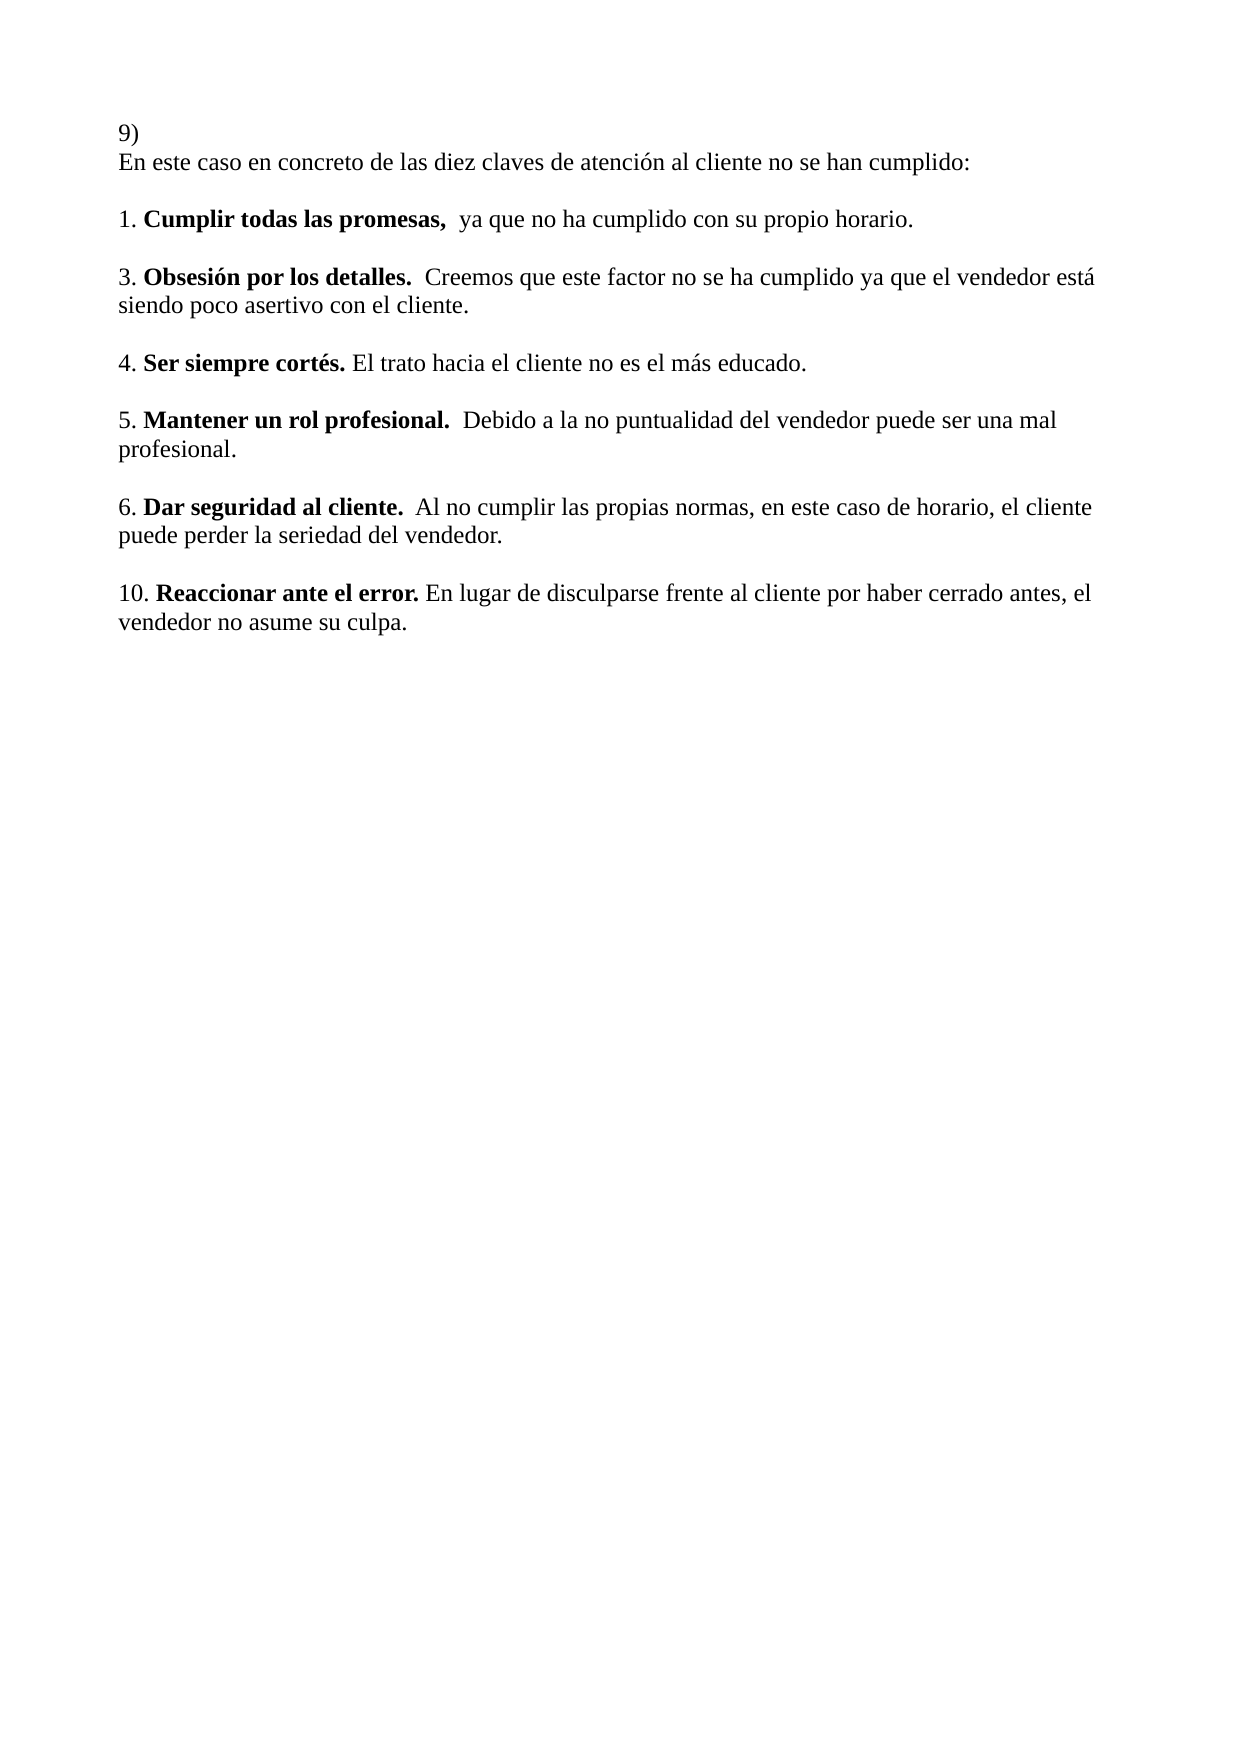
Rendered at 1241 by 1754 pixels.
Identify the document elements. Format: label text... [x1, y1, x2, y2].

text 3. Obsesión por los detalles. Creemos que este factor no se ha cumplido ya que el vendedor está siendo poco asertivo con el cliente. [118, 262, 1122, 319]
text 5. Mantener un rol profesional. Debido a la no puntualidad del vendedor puede ser una mal profesional. [118, 406, 1122, 463]
text 4. Ser siempre cortés. El trato hacia el cliente no es el más educado. [118, 348, 1122, 377]
text 1. Cumplir todas las promesas, ya que no ha cumplido con su propio horario. [118, 204, 1122, 233]
text 10. Reaccionar ante el error. En lugar de disculparse frente al cliente por haber cerrado antes, el vendedor no asume su culpa. [118, 578, 1122, 636]
text En este caso en concreto de las diez claves de atención al cliente no se han cumplido: [118, 147, 1122, 176]
text 6. Dar seguridad al cliente. Al no cumplir las propias normas, en este caso de horario, el cliente puede perder la seriedad del vendedor. [118, 492, 1122, 549]
text 9) [118, 118, 1122, 147]
